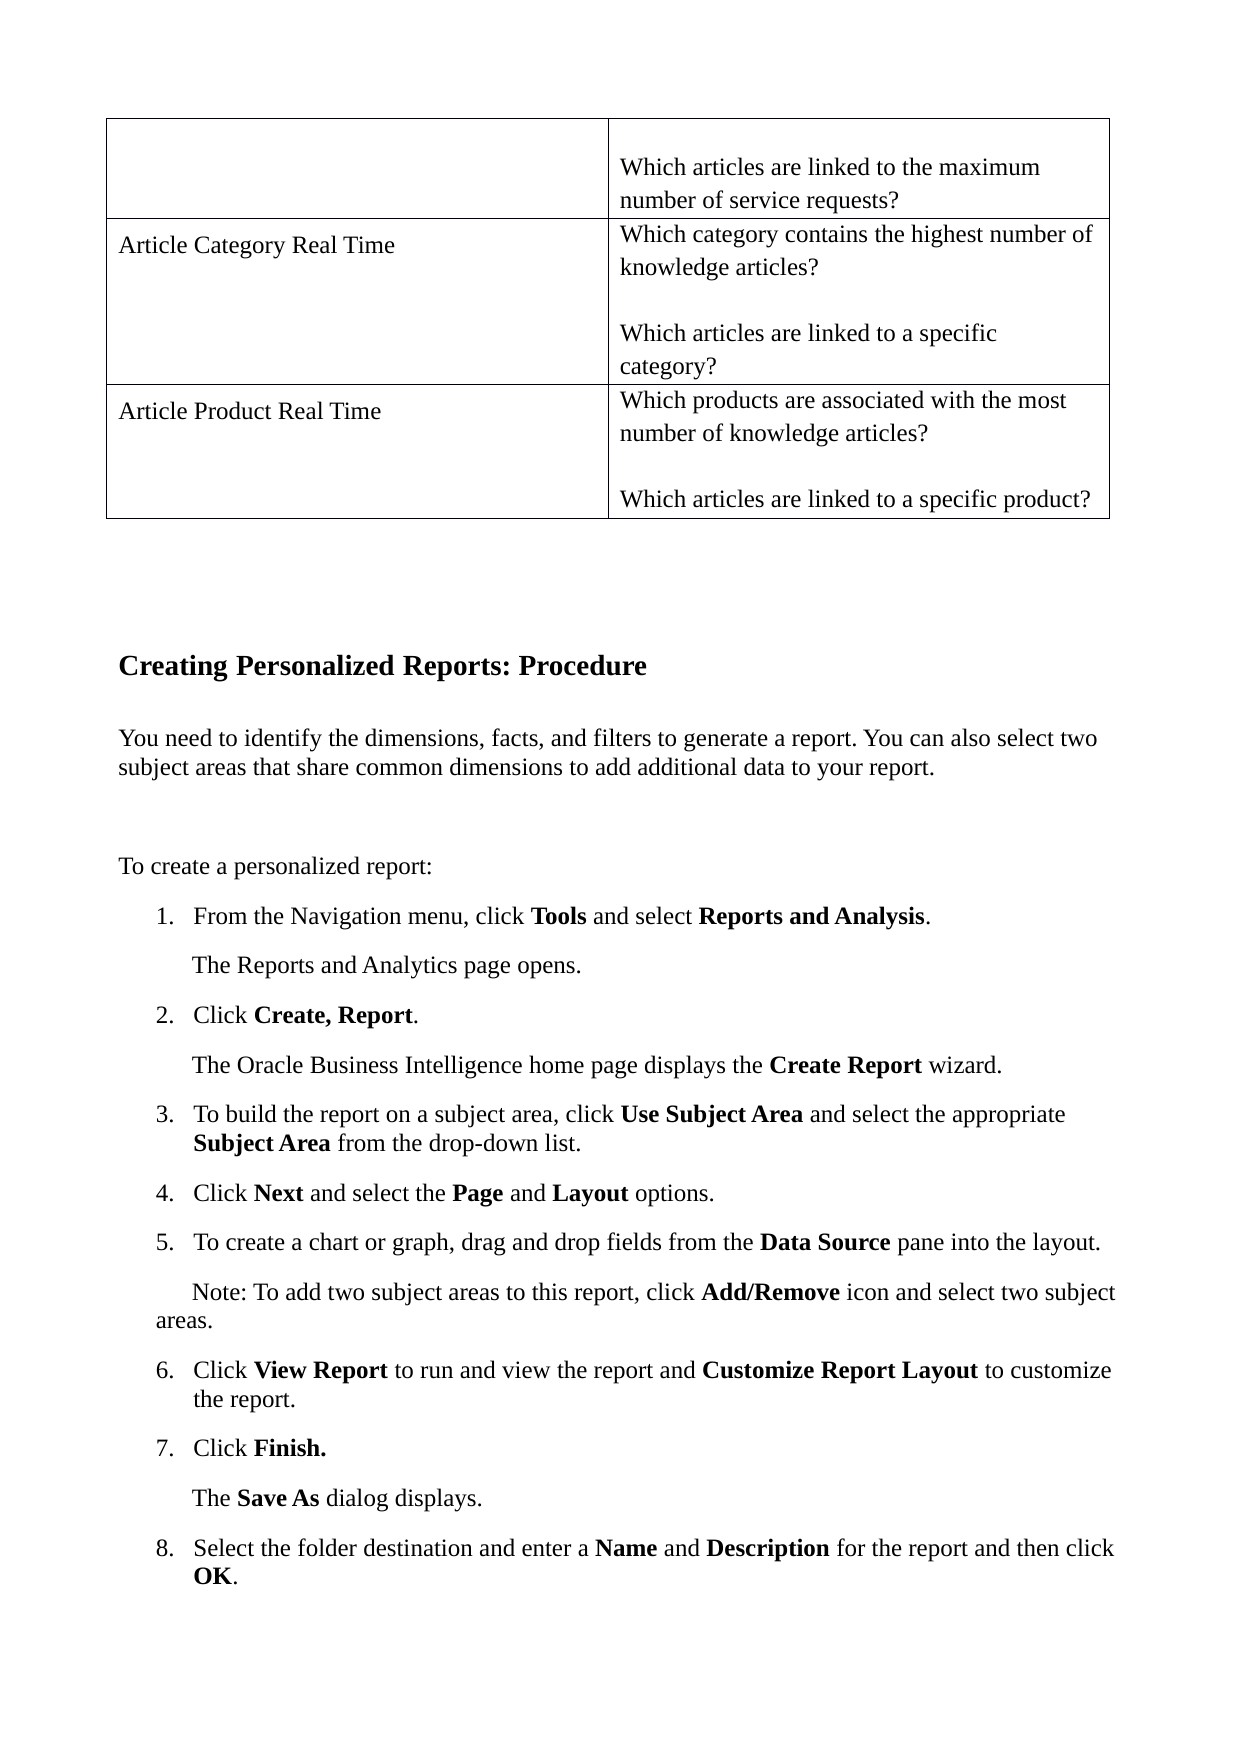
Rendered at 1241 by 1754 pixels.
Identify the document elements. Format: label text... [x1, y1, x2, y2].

list To build the report on a subject area, click Use Subject Area and select the appropriate Subject Area from the drop-down list. [156, 1099, 1122, 1157]
text Note: To add two subject areas to this report, click Add/Remove icon and select two subject areas. [156, 1277, 1122, 1334]
table_cell Which articles are linked to the maximum number of service requests? [609, 119, 1109, 218]
text The Reports and Analytics page opens. [118, 951, 1122, 979]
list Click Finish. [156, 1433, 1122, 1462]
list Click View Report to run and view the report and Customize Report Layout to customize the report. [156, 1355, 1122, 1413]
list From the Navigation menu, click Tools and select Reports and Analysis. [156, 901, 1122, 930]
text The Oracle Business Intelligence home page displays the Create Report wizard. [156, 1050, 1122, 1078]
table_cell Which products are associated with the most number of knowledge articles? Which articles are linked to a specific product? [609, 385, 1109, 517]
text To create a personalized report: [118, 851, 1122, 880]
subtitle Creating Personalized Reports: Procedure [118, 648, 1122, 681]
table_cell Article Product Real Time [107, 385, 608, 517]
table_cell [107, 119, 608, 218]
list To create a chart or graph, drag and drop fields from the Data Source pane into the layout. [156, 1227, 1122, 1256]
table_cell Which category contains the highest number of knowledge articles? Which articles are linked to a specific category? [609, 219, 1109, 384]
list Click Create, Report. [156, 1000, 1122, 1029]
list Select the folder destination and enter a Name and Description for the report and then click OK. [156, 1533, 1122, 1590]
table_cell Article Category Real Time [107, 219, 608, 384]
text You need to identify the dimensions, facts, and filters to generate a report. You can also select two subject areas that share common dimensions to add additional data to your report. [118, 723, 1122, 781]
text The Save As dialog displays. [156, 1483, 1122, 1512]
list Click Next and select the Page and Layout options. [156, 1178, 1122, 1206]
